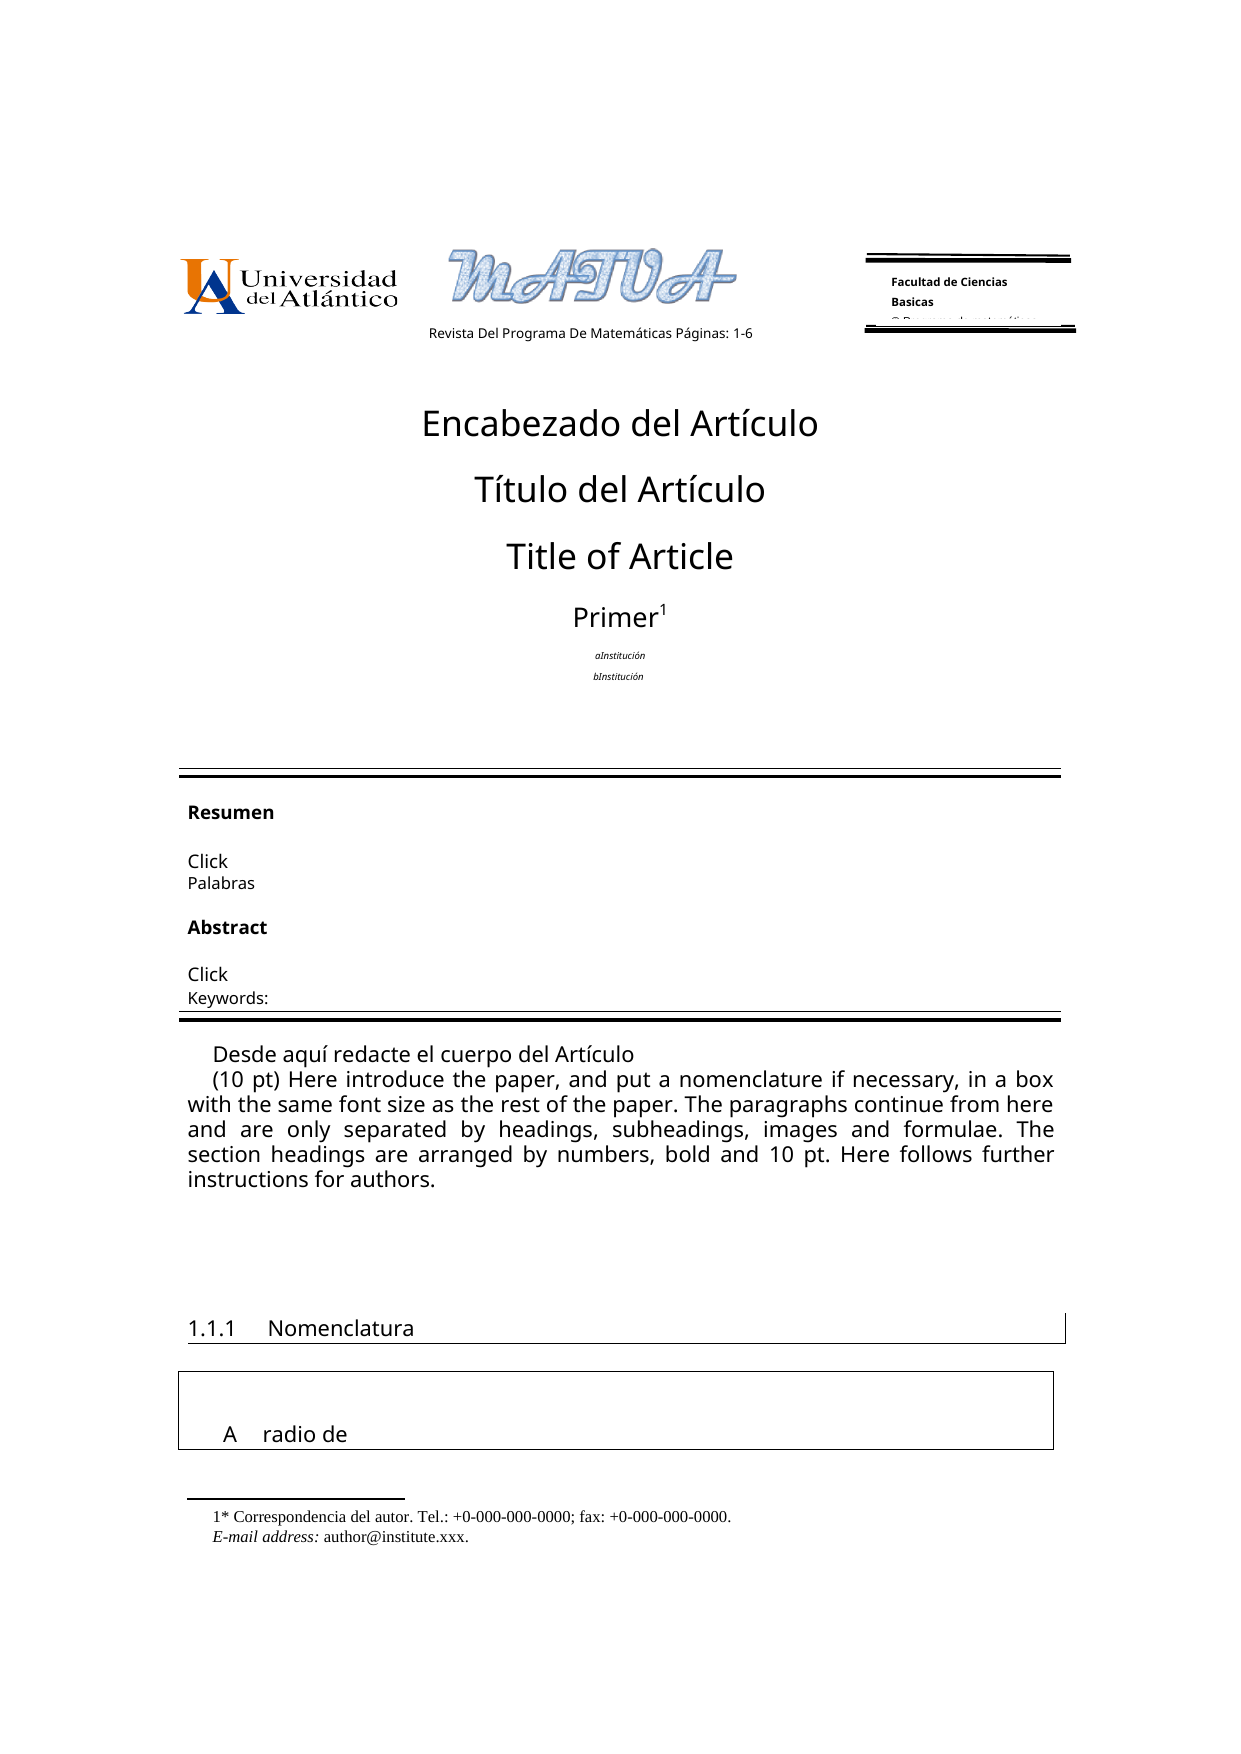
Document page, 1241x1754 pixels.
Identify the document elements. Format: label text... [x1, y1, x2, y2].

text bInstitución [187, 672, 1053, 692]
text (10 pt) Here introduce the paper, and put a nomenclature if necessary, in a box with the same font size as the rest of the paper. The paragraphs continue from here and are only separated by headings, subheadings, images and formulae. The section headings are arranged by numbers, bold and 10 pt. Here follows further instructions for authors. [187, 1067, 1056, 1192]
text Keywords: [179, 986, 1061, 1011]
text Desde aquí redacte el cuerpo del Artículo [187, 1042, 1056, 1067]
picture [180, 259, 398, 314]
text A radio de [179, 1416, 1053, 1449]
subtitle Nomenclatura [187, 1313, 1065, 1344]
text Palabras [187, 873, 1053, 893]
text Click [187, 850, 1053, 873]
text Click [187, 963, 1053, 986]
text Primer [187, 603, 1053, 634]
text [179, 769, 1061, 775]
text aInstitución [187, 651, 1053, 672]
text E-mail address: author@institute.xxx. [187, 1526, 1053, 1547]
title Título del Artículo [187, 469, 1053, 511]
text Abstract [179, 893, 1061, 940]
picture [448, 248, 737, 304]
title Title of Article [187, 536, 1053, 578]
text * Correspondencia del autor. Tel.: +0-000-000-0000; fax: +0-000-000-0000. [187, 1505, 1053, 1526]
title Encabezado del Artículo [187, 403, 1053, 444]
text Resumen [179, 778, 1061, 827]
text [179, 1012, 1061, 1018]
